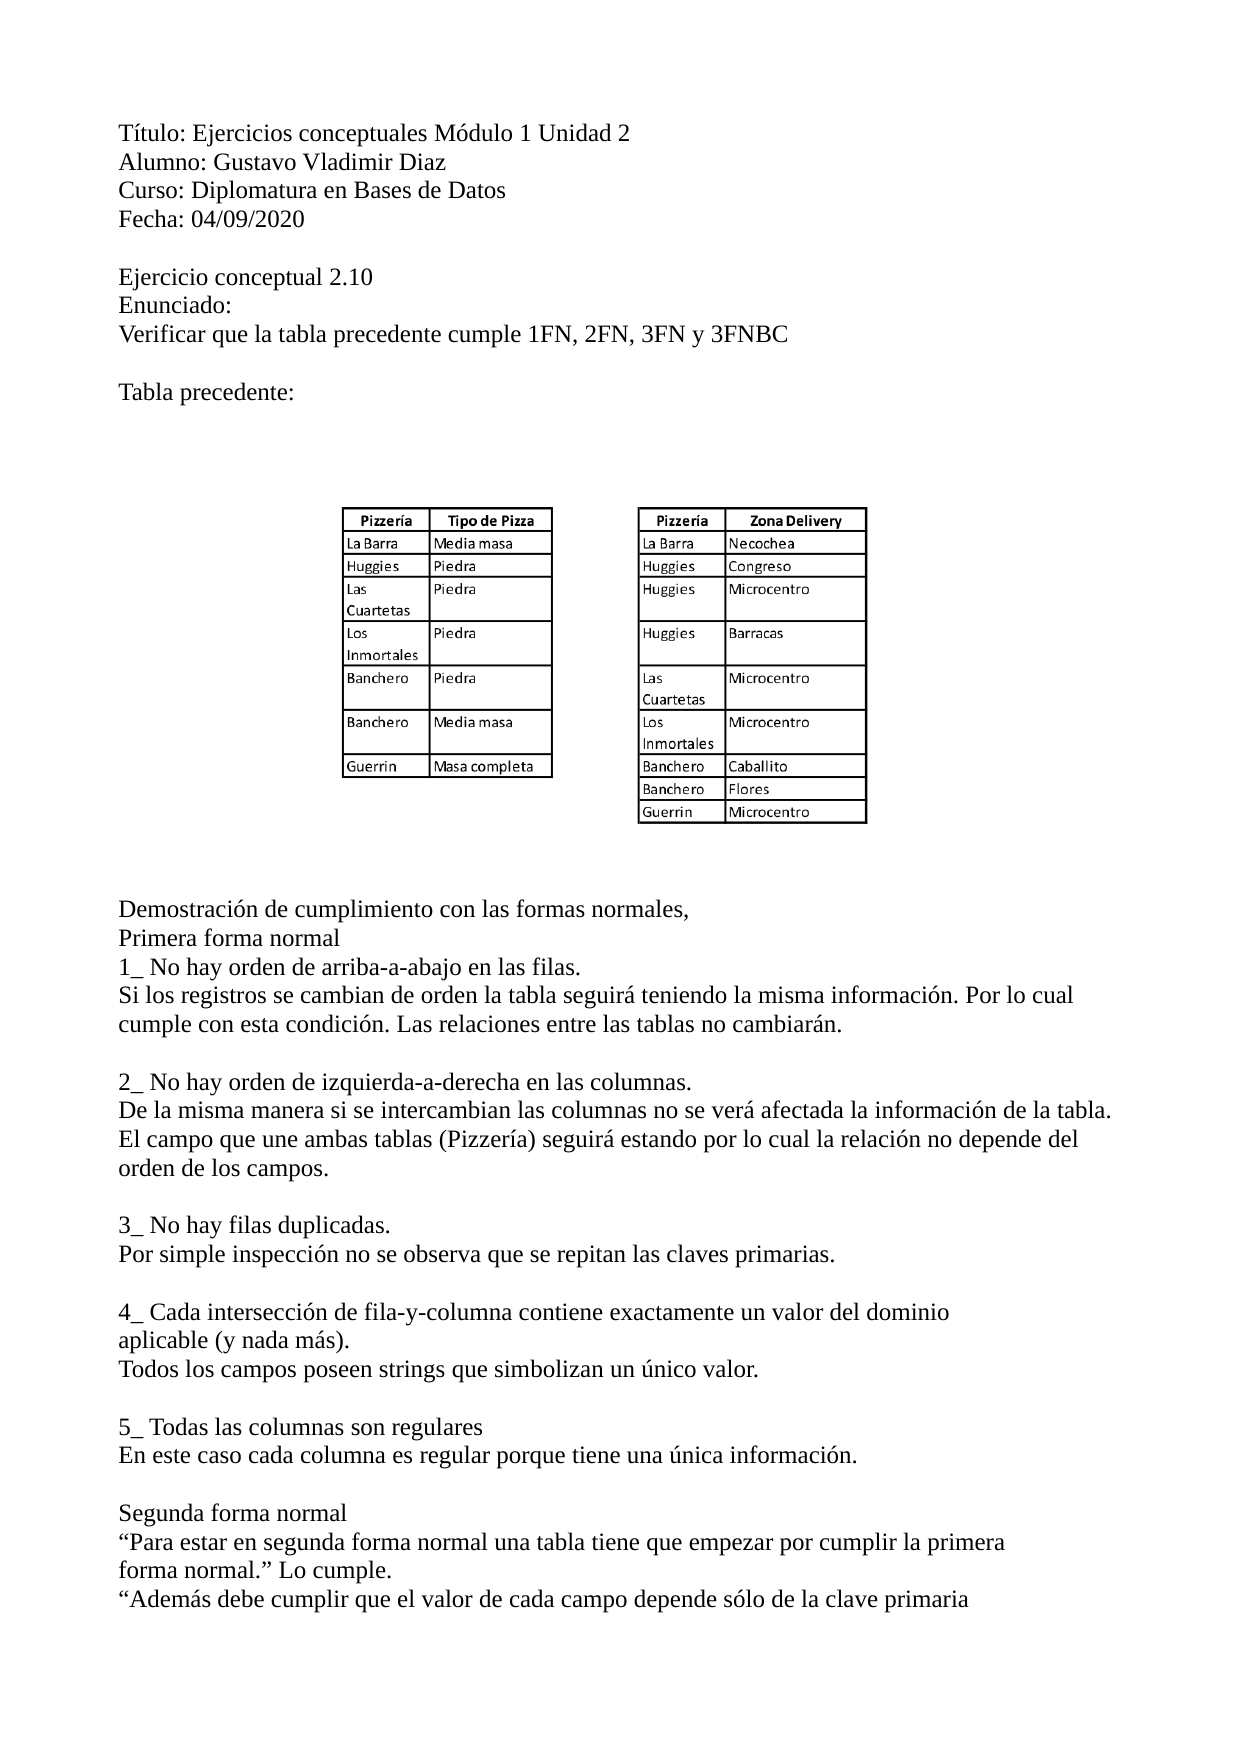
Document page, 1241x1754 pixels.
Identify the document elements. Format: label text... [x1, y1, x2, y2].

text Demostración de cumplimiento con las formas normales, [118, 894, 1122, 923]
text Ejercicio conceptual 2.10 [118, 262, 1122, 291]
text Verificar que la tabla precedente cumple 1FN, 2FN, 3FN y 3FNBC [118, 319, 1122, 348]
text 2_ No hay orden de izquierda-a-derecha en las columnas. [118, 1067, 1122, 1096]
picture [311, 476, 889, 839]
text 5_ Todas las columnas son regulares [118, 1412, 1122, 1441]
text Fecha: 04/09/2020 [118, 204, 1122, 233]
text Todos los campos poseen strings que simbolizan un único valor. [118, 1354, 1122, 1383]
text “Además debe cumplir que el valor de cada campo depende sólo de la clave primaria [118, 1584, 1122, 1613]
text En este caso cada columna es regular porque tiene una única información. [118, 1441, 1122, 1469]
text Alumno: Gustavo Vladimir Diaz [118, 147, 1122, 176]
text Tabla precedente: [118, 377, 1122, 406]
text 4_ Cada intersección de fila-y-columna contiene exactamente un valor del dominio [118, 1297, 1122, 1326]
text Curso: Diplomatura en Bases de Datos [118, 176, 1122, 204]
text Si los registros se cambian de orden la tabla seguirá teniendo la misma información. Por lo cual cumple con esta condición. Las relaciones entre las tablas no cambiarán. [118, 981, 1122, 1038]
text Segunda forma normal [118, 1498, 1122, 1527]
text 3_ No hay filas duplicadas. [118, 1211, 1122, 1239]
text forma normal.” Lo cumple. [118, 1556, 1122, 1584]
text Por simple inspección no se observa que se repitan las claves primarias. [118, 1239, 1122, 1268]
text Enunciado: [118, 291, 1122, 319]
text De la misma manera si se intercambian las columnas no se verá afectada la información de la tabla. El campo que une ambas tablas (Pizzería) seguirá estando por lo cual la relación no depende del orden de los campos. [118, 1096, 1122, 1182]
text “Para estar en segunda forma normal una tabla tiene que empezar por cumplir la primera [118, 1527, 1122, 1556]
text aplicable (y nada más). [118, 1326, 1122, 1354]
text Primera forma normal [118, 923, 1122, 952]
text Título: Ejercicios conceptuales Módulo 1 Unidad 2 [118, 118, 1122, 147]
text 1_ No hay orden de arriba-a-abajo en las filas. [118, 952, 1122, 981]
